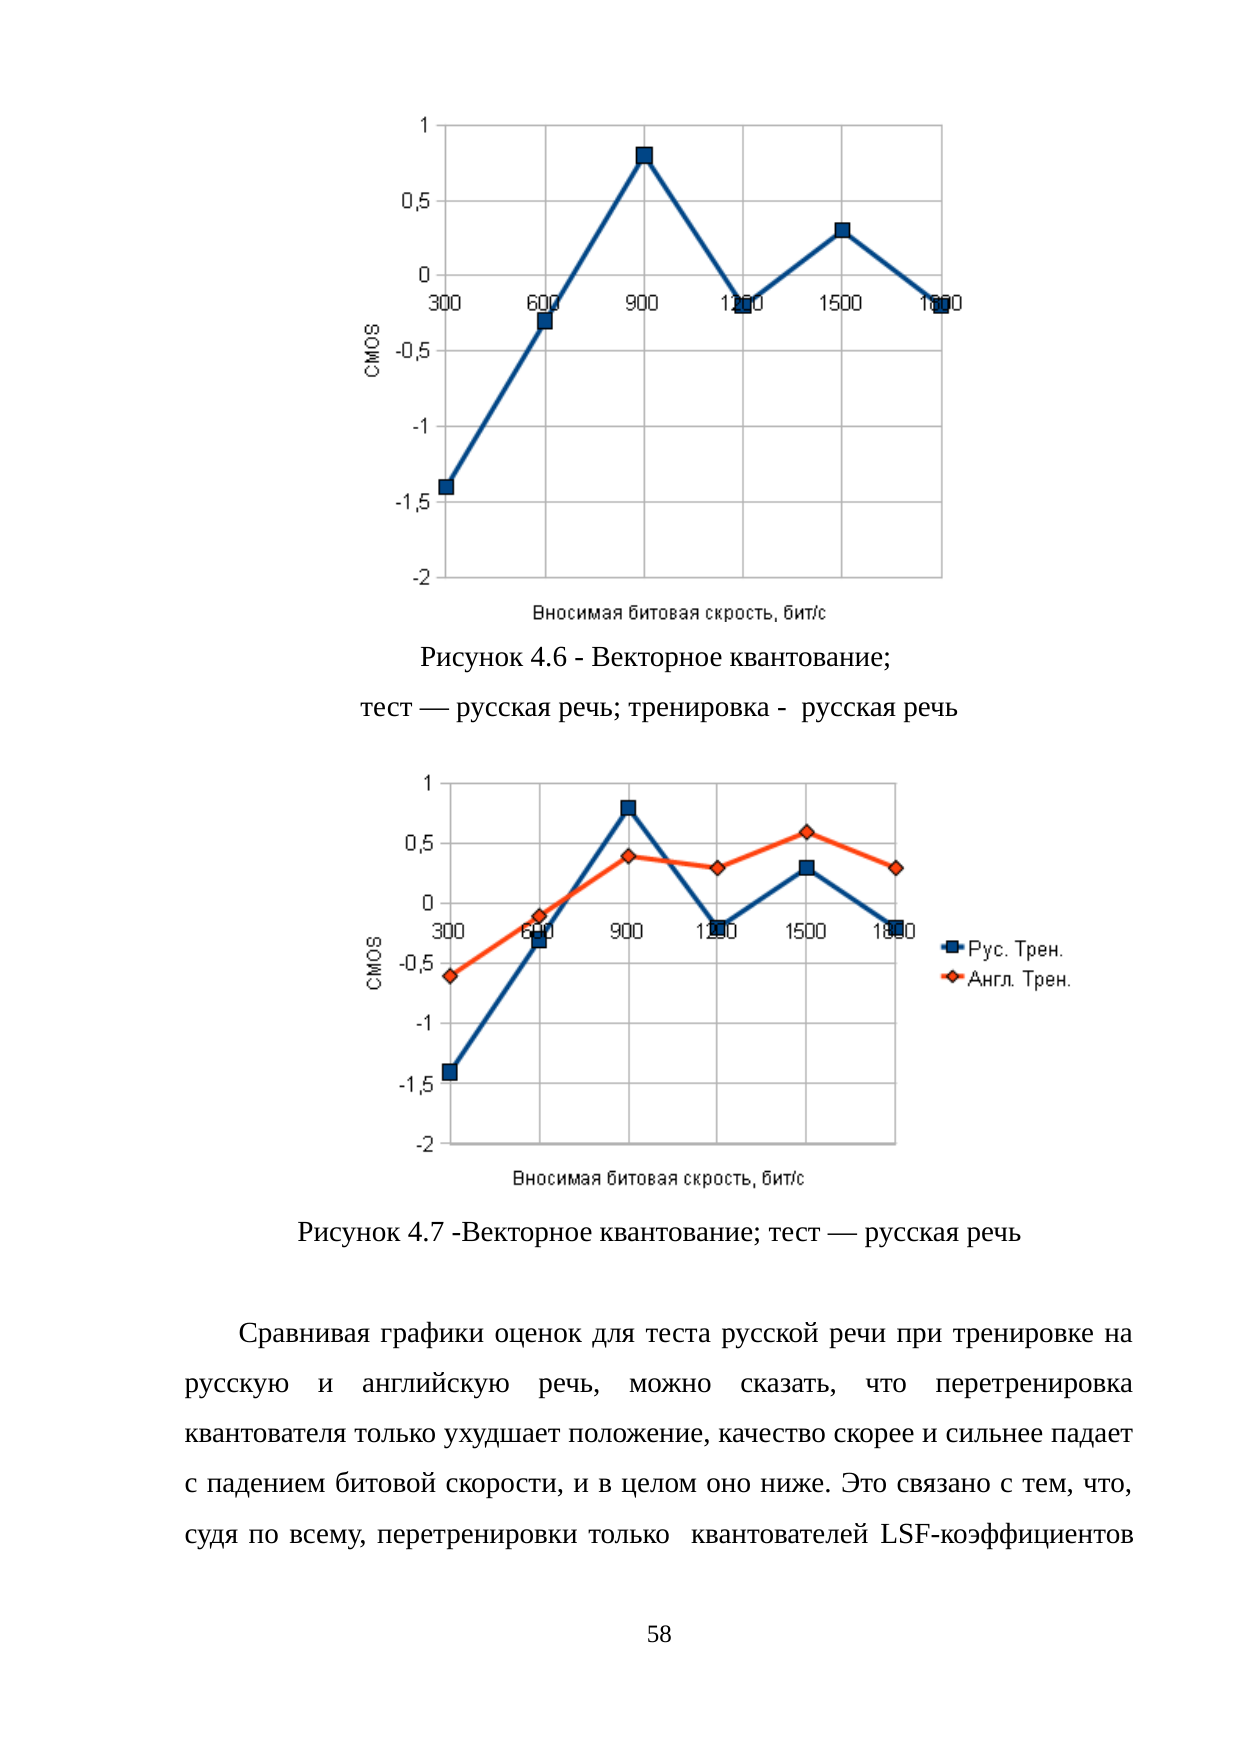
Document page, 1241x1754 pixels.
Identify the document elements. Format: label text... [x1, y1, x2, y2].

text Рисунок 4.6 - Векторное квантование; [184, 106, 1134, 672]
text Сравнивая графики оценок для теста русской речи при тренировке на русскую и английскую речь, можно сказать, что перетренировка квантователя только ухудшает положение, качество скорее и сильнее падает с падением битовой скорости, и в целом оно ниже. Это связано с тем, что, судя по всему, перетренировки только квантователей LSF-коэффициентов [184, 1315, 1134, 1549]
text тест — русская речь; тренировка - русская речь [184, 689, 1134, 723]
text Рисунок 4.7 -Векторное квантование; тест — русская речь [184, 739, 1134, 1248]
